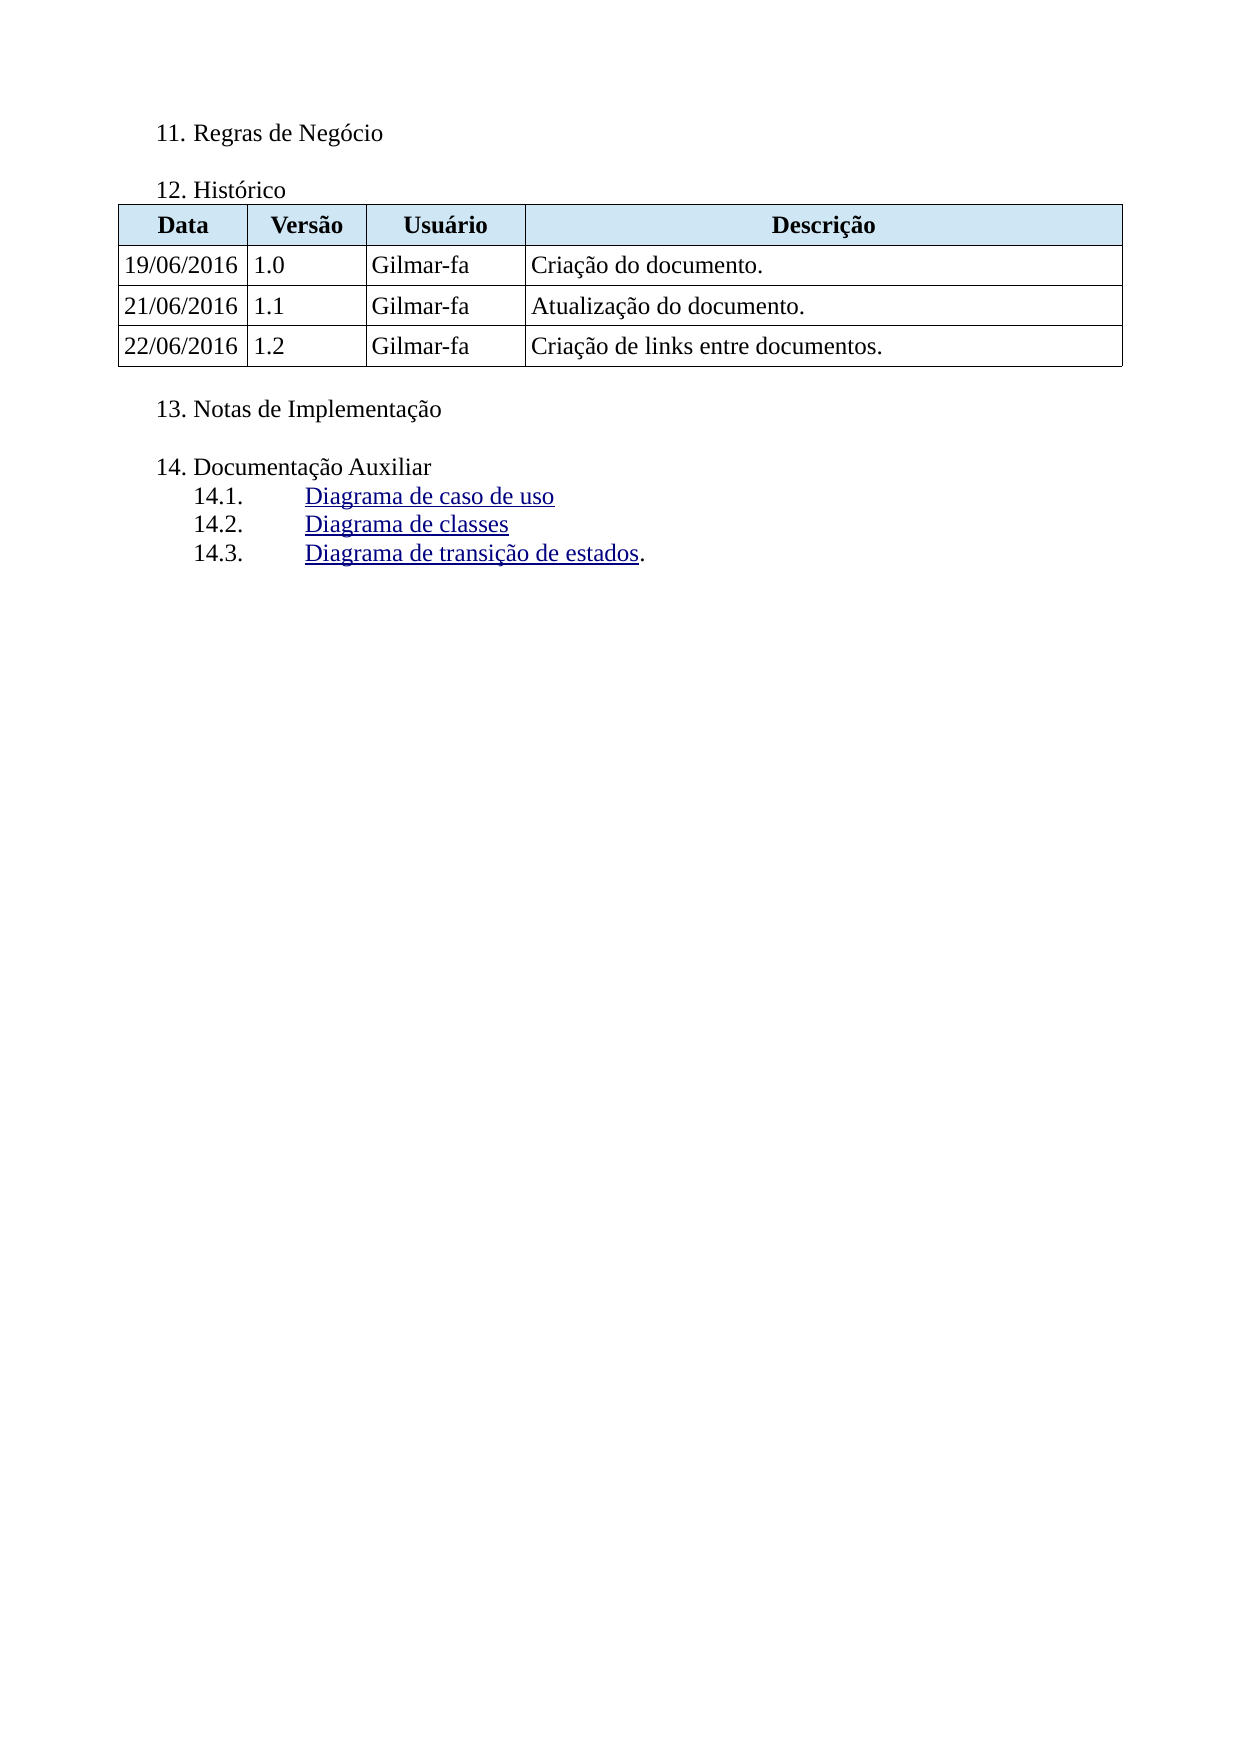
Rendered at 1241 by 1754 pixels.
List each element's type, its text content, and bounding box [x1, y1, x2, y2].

table_cell Gilmar-fa [367, 326, 525, 366]
table_cell 1.2 [248, 326, 366, 366]
table_cell 22/06/2016 [119, 326, 247, 366]
table_cell Gilmar-fa [367, 246, 525, 285]
table_cell Atualização do documento. [526, 286, 1122, 325]
list Notas de Implementação [156, 394, 1122, 423]
table_cell 19/06/2016 [119, 246, 247, 285]
table_cell Criação de links entre documentos. [526, 326, 1122, 366]
table_header Usuário [367, 205, 525, 245]
list Regras de Negócio [156, 118, 1122, 147]
table_cell 1.1 [248, 286, 366, 325]
table_cell 21/06/2016 [119, 286, 247, 325]
table_header Descrição [526, 205, 1122, 245]
list Diagrama de caso de uso [193, 481, 1122, 509]
list Diagrama de transição de estados. [193, 538, 1122, 567]
table_header Data [119, 205, 247, 245]
list Diagrama de classes [193, 509, 1122, 538]
list Histórico [156, 176, 1122, 204]
table_cell Gilmar-fa [367, 286, 525, 325]
table_cell Criação do documento. [526, 246, 1122, 285]
list Documentação Auxiliar [156, 452, 1122, 481]
table_header Versão [248, 205, 366, 245]
table_cell 1.0 [248, 246, 366, 285]
